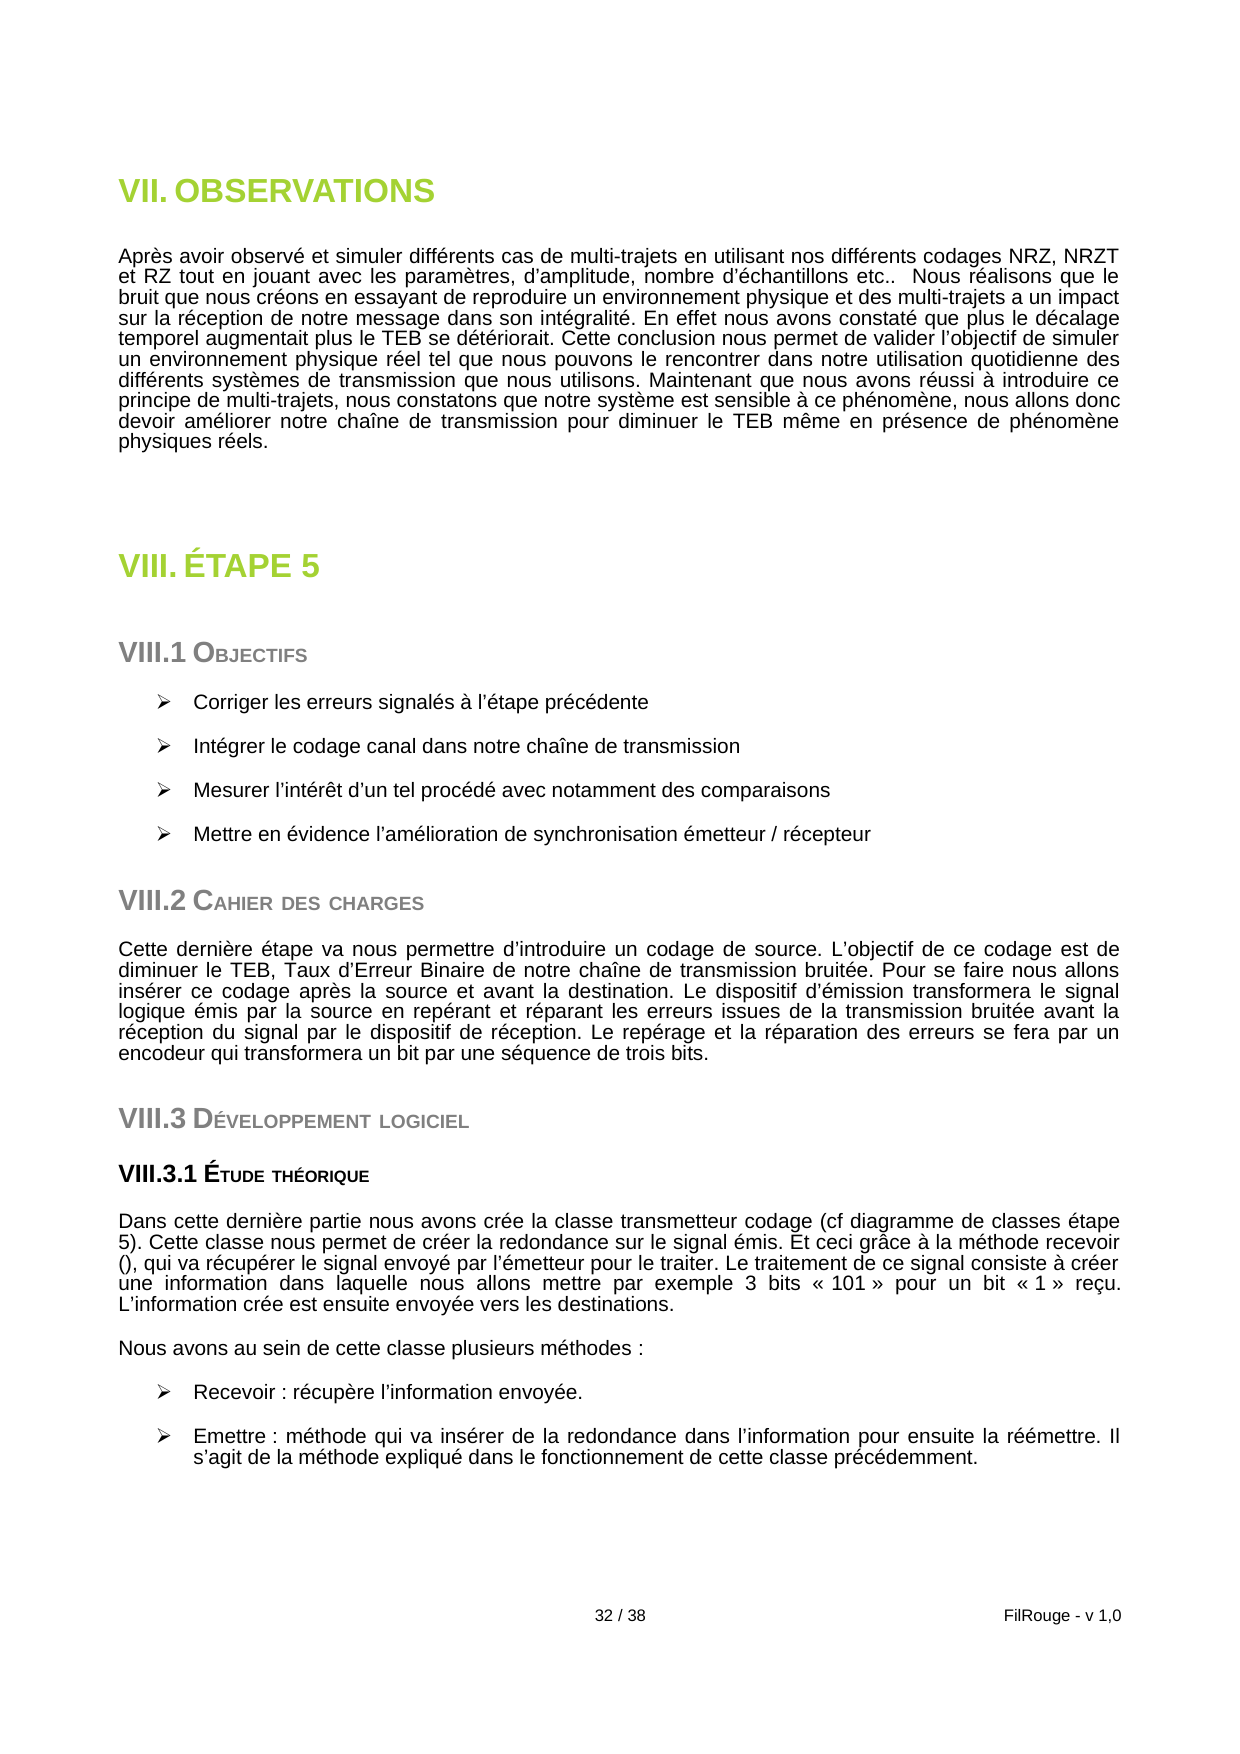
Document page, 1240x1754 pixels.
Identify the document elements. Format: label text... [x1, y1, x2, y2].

subtitle Étude théorique [118, 1159, 1121, 1188]
list Mettre en évidence l’amélioration de synchronisation émetteur / récepteur [156, 825, 1121, 846]
list Emettre : méthode qui va insérer de la redondance dans l’information pour ensuite la réémettre. Il s’agit de la méthode expliqué dans le fonctionnement de cette classe précédemment. [156, 1427, 1121, 1469]
text Cette dernière étape va nous permettre d’introduire un codage de source. L’objectif de ce codage est de diminuer le TEB, Taux d’Erreur Binaire de notre chaîne de transmission bruitée. Pour se faire nous allons insérer ce codage après la source et avant la destination. Le dispositif d’émission transformera le signal logique émis par la source en repérant et réparant les erreurs issues de la transmission bruitée avant la réception du signal par le dispositif de réception. Le repérage et la réparation des erreurs se fera par un encodeur qui transformera un bit par une séquence de trois bits. [118, 940, 1121, 1064]
text Nous avons au sein de cette classe plusieurs méthodes : [118, 1339, 1121, 1360]
text Après avoir observé et simuler différents cas de multi-trajets en utilisant nos différents codages NRZ, NRZT et RZ tout en jouant avec les paramètres, d’amplitude, nombre d’échantillons etc.. Nous réalisons que le bruit que nous créons en essayant de reproduire un environnement physique et des multi-trajets a un impact sur la réception de notre message dans son intégralité. En effet nous avons constaté que plus le décalage temporel augmentait plus le TEB se détériorait. Cette conclusion nous permet de valider l’objectif de simuler un environnement physique réel tel que nous pouvons le rencontrer dans notre utilisation quotidienne des différents systèmes de transmission que nous utilisons. Maintenant que nous avons réussi à introduire ce principe de multi-trajets, nous constatons que notre système est sensible à ce phénomène, nous allons donc devoir améliorer notre chaîne de transmission pour diminuer le TEB même en présence de phénomène physiques réels. [118, 247, 1121, 453]
subtitle Objectifs [118, 635, 1121, 668]
list Intégrer le codage canal dans notre chaîne de transmission [156, 737, 1121, 757]
subtitle Cahier des charges [118, 883, 1121, 916]
list Mesurer l’intérêt d’un tel procédé avec notamment des comparaisons [156, 781, 1121, 802]
subtitle Observations [118, 172, 1121, 210]
text Dans cette dernière partie nous avons crée la classe transmetteur codage (cf diagramme de classes étape 5). Cette classe nous permet de créer la redondance sur le signal émis. Et ceci grâce à la méthode recevoir (), qui va récupérer le signal envoyé par l’émetteur pour le traiter. Le traitement de ce signal consiste à créer une information dans laquelle nous allons mettre par exemple 3 bits « 101 » pour un bit « 1 » reçu. L’information crée est ensuite envoyée vers les destinations. [118, 1212, 1121, 1316]
subtitle Étape 5 [118, 546, 1121, 585]
subtitle Développement logiciel [118, 1101, 1121, 1134]
list Corriger les erreurs signalés à l’étape précédente [156, 693, 1121, 713]
list Recevoir : récupère l’information envoyée. [156, 1383, 1121, 1404]
